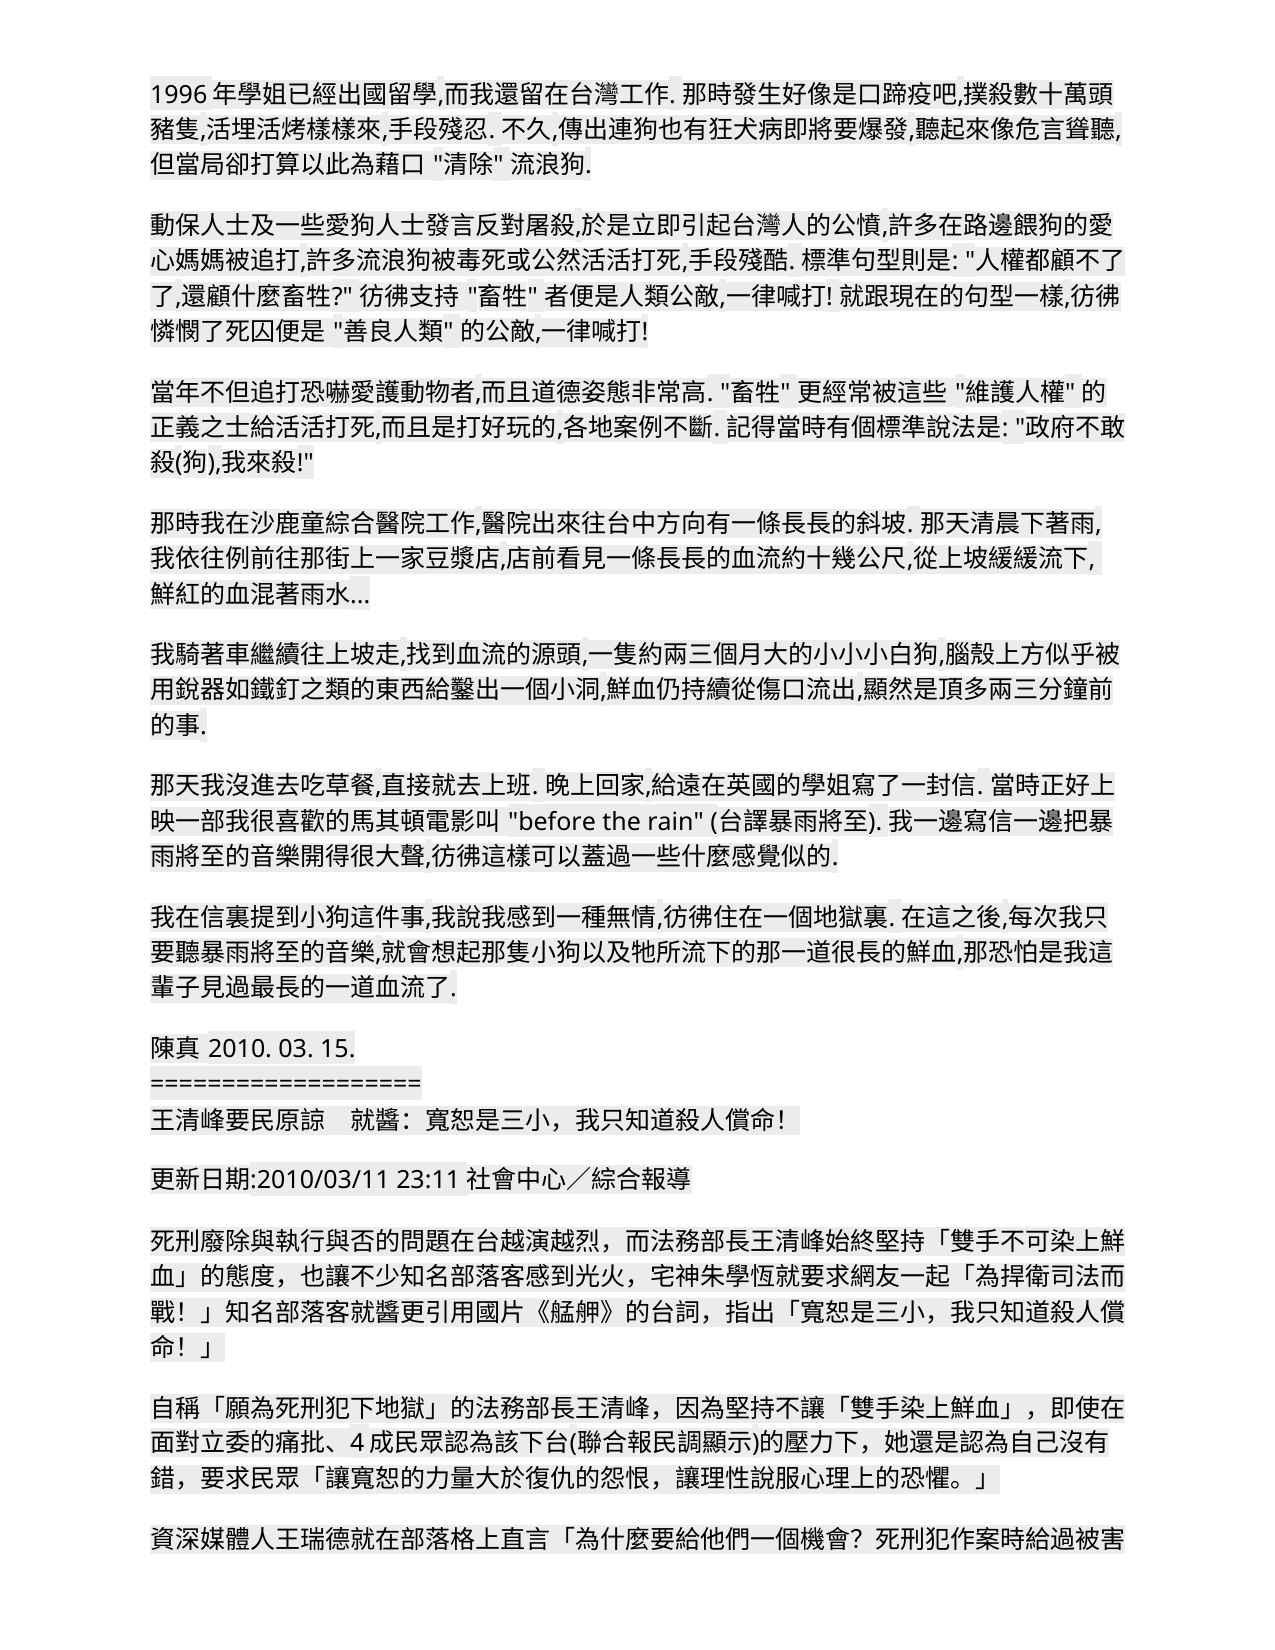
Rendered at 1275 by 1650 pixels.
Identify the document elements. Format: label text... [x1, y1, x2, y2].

text 那天我沒進去吃草餐,直接就去上班. 晚上回家,給遠在英國的學姐寫了一封信. 當時正好上映一部我很喜歡的馬其頓電影叫 "before the rain" (台譯暴雨將至). 我一邊寫信一邊把暴雨將至的音樂開得很大聲,彷彿這樣可以蓋過一些什麼感覺似的. [150, 767, 1125, 873]
text 自稱「願為死刑犯下地獄」的法務部長王清峰，因為堅持不讓「雙手染上鮮血」，即使在面對立委的痛批、4成民眾認為該下台(聯合報民調顯示)的壓力下，她還是認為自己沒有錯，要求民眾「讓寬恕的力量大於復仇的怨恨，讓理性說服心理上的恐懼。」 [150, 1387, 1125, 1494]
text 1996年學姐已經出國留學,而我還留在台灣工作. 那時發生好像是口蹄疫吧,撲殺數十萬頭豬隻,活埋活烤樣樣來,手段殘忍. 不久,傳出連狗也有狂犬病即將要爆發,聽起來像危言聳聽,但當局卻打算以此為藉口 "清除" 流浪狗. [150, 75, 1125, 181]
text 資深媒體人王瑞德就在部落格上直言「為什麼要給他們一個機會？死刑犯作案時給過被害 [150, 1519, 1125, 1554]
text 死刑廢除與執行與否的問題在台越演越烈，而法務部長王清峰始終堅持「雙手不可染上鮮血」的態度，也讓不少知名部落客感到光火，宅神朱學恆就要求網友一起「為捍衛司法而戰！」知名部落客就醬更引用國片《艋舺》的台詞，指出「寬恕是三小，我只知道殺人償命！」 [150, 1221, 1125, 1362]
text 陳真 2010. 03. 15. =================== 王清峰要民原諒 就醬：寬恕是三小，我只知道殺人償命！ [150, 1029, 1125, 1135]
text 更新日期:2010/03/11 23:11 社會中心／綜合報導 [150, 1160, 1125, 1196]
text 那時我在沙鹿童綜合醫院工作,醫院出來往台中方向有一條長長的斜坡. 那天清晨下著雨,我依往例前往那街上一家豆漿店,店前看見一條長長的血流約十幾公尺,從上坡緩緩流下, 鮮紅的血混著雨水... [150, 504, 1125, 610]
text 當年不但追打恐嚇愛護動物者,而且道德姿態非常高. "畜牲" 更經常被這些 "維護人權" 的正義之士給活活打死,而且是打好玩的,各地案例不斷. 記得當時有個標準說法是: "政府不敢殺(狗),我來殺!" [150, 373, 1125, 479]
text 我騎著車繼續往上坡走,找到血流的源頭,一隻約兩三個月大的小小小白狗,腦殼上方似乎被用銳器如鐵釘之類的東西給鑿出一個小洞,鮮血仍持續從傷口流出,顯然是頂多兩三分鐘前的事. [150, 635, 1125, 742]
text 我在信裏提到小狗這件事,我說我感到一種無情,彷彿住在一個地獄裏. 在這之後,每次我只要聽暴雨將至的音樂,就會想起那隻小狗以及牠所流下的那一道很長的鮮血,那恐怕是我這輩子見過最長的一道血流了. [150, 898, 1125, 1004]
text 動保人士及一些愛狗人士發言反對屠殺,於是立即引起台灣人的公憤,許多在路邊餵狗的愛心媽媽被追打,許多流浪狗被毒死或公然活活打死,手段殘酷. 標準句型則是: "人權都顧不了了,還顧什麼畜牲?" 彷彿支持 "畜牲" 者便是人類公敵,一律喊打! 就跟現在的句型一樣,彷彿憐憫了死囚便是 "善良人類" 的公敵,一律喊打! [150, 206, 1125, 348]
